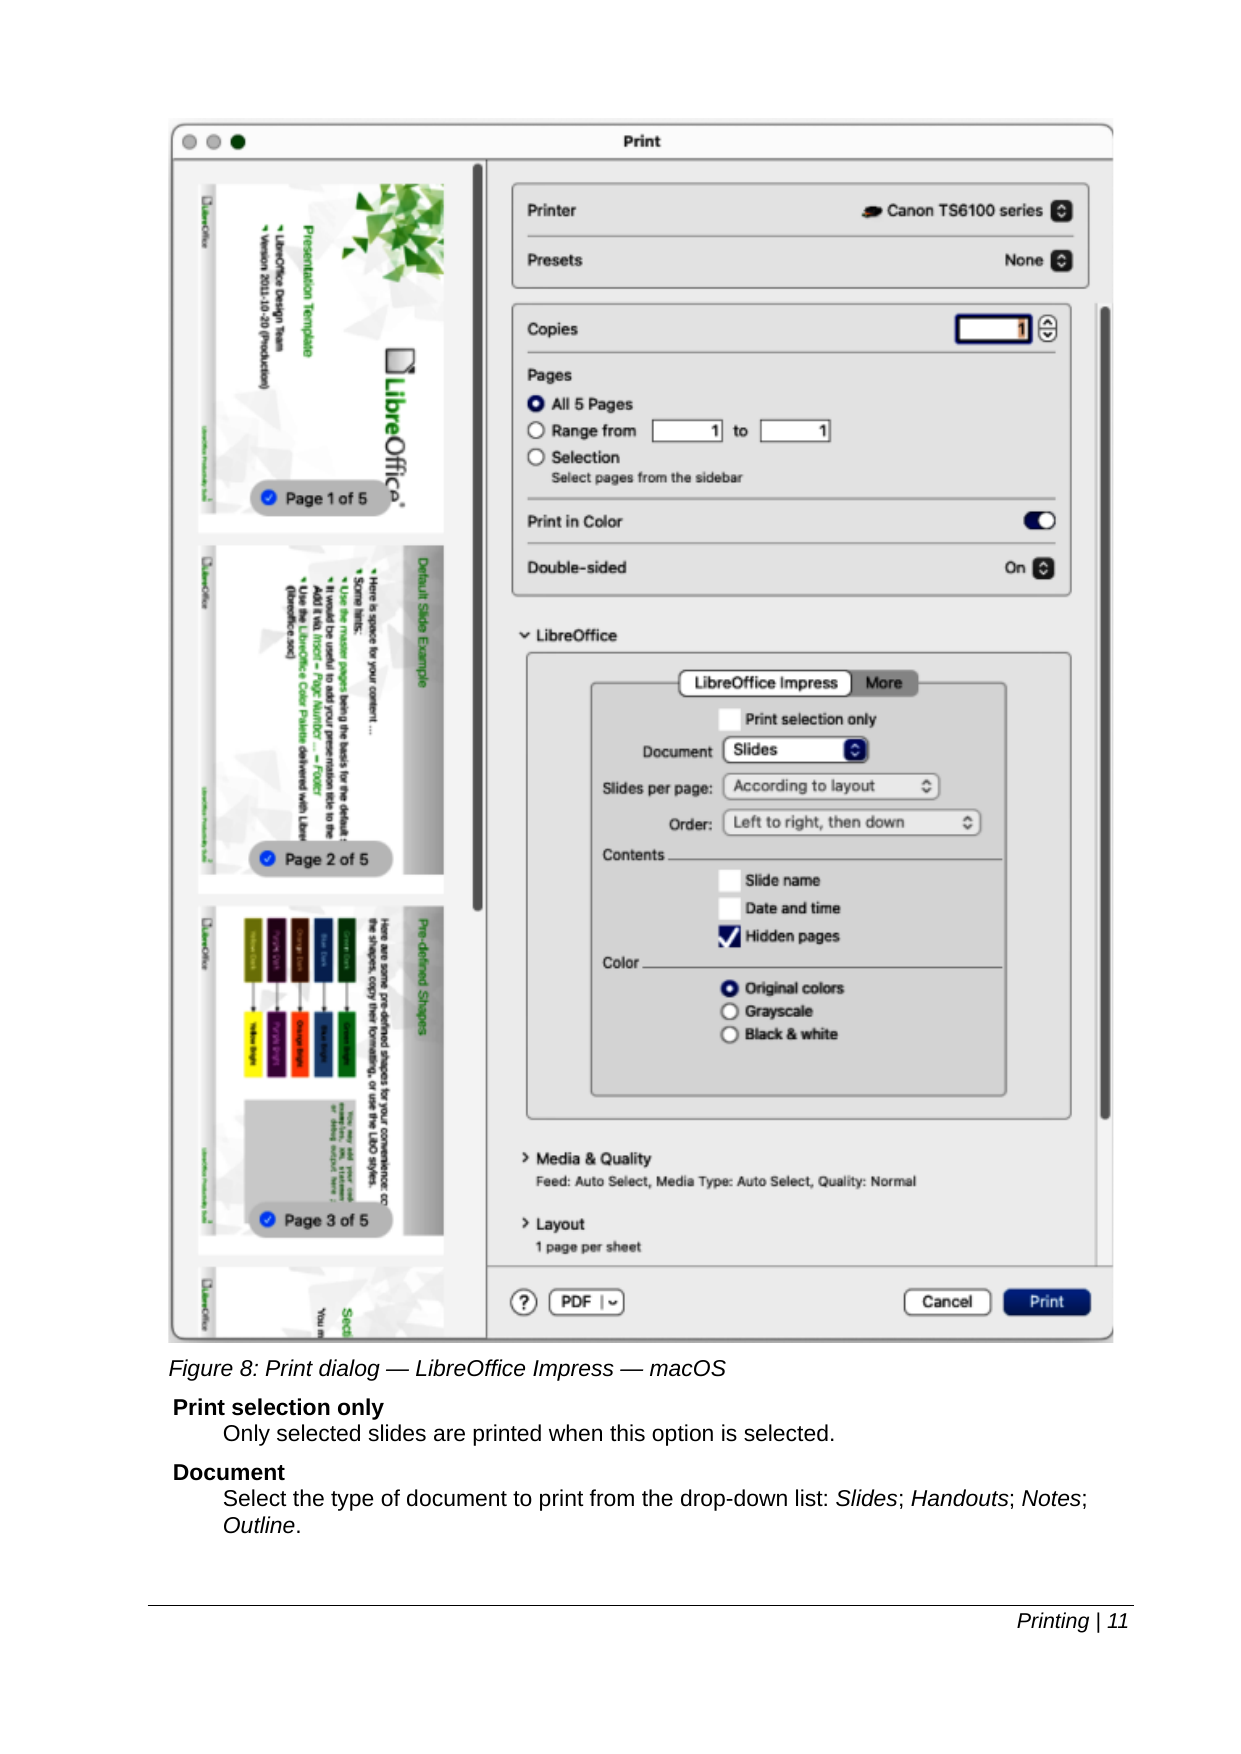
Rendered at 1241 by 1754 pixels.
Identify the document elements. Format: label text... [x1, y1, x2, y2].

picture [168, 118, 1114, 1343]
text Print selection only [173, 1394, 1134, 1420]
text Figure 8: Print dialog — LibreOffice Impress — macOS [168, 1355, 1113, 1381]
text Document [173, 1459, 1134, 1485]
text Only selected slides are printed when this option is selected. [223, 1420, 1134, 1446]
text Select the type of document to print from the drop-down list: Slides; Handouts; Notes; Outline. [223, 1485, 1134, 1538]
